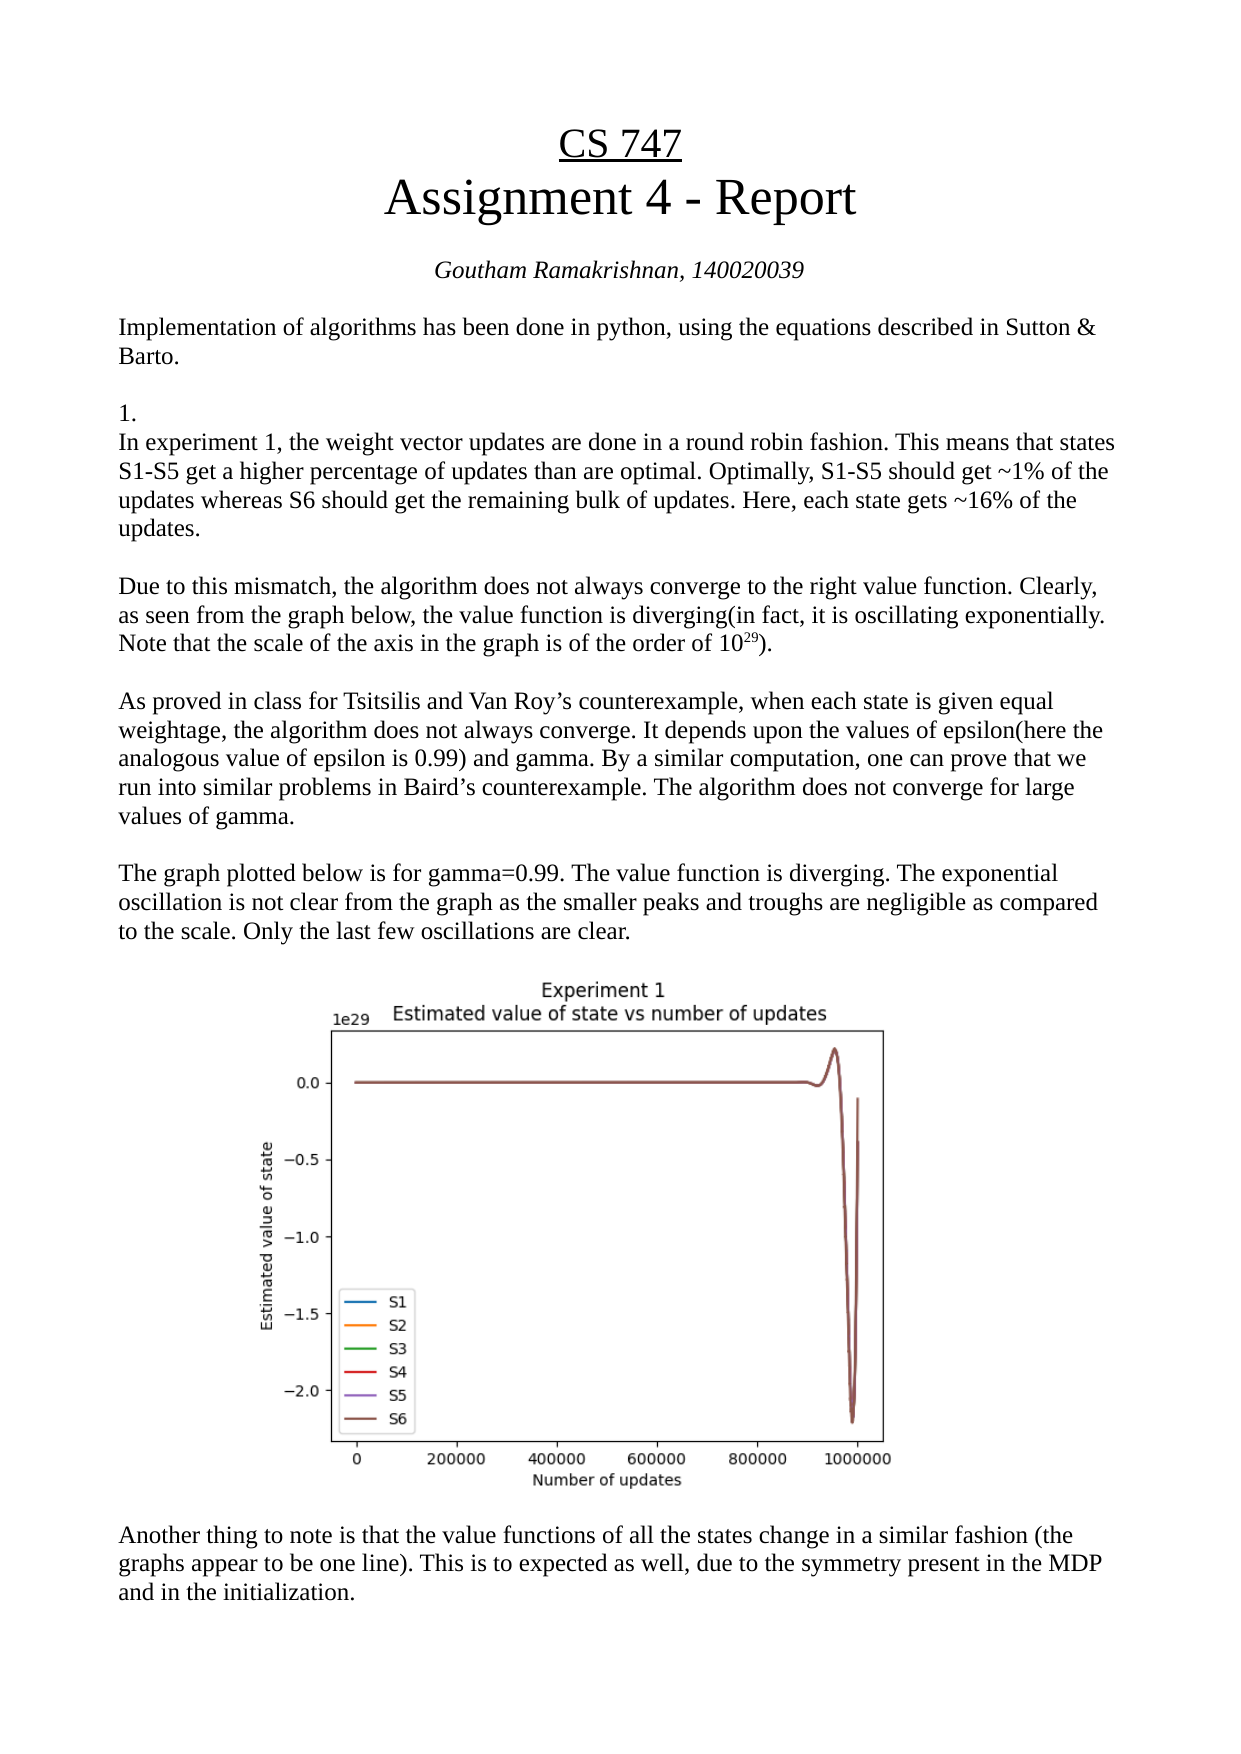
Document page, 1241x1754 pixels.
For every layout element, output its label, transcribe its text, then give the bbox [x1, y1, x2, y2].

text The graph plotted below is for gamma=0.99. The value function is diverging. The exponential oscillation is not clear from the graph as the smaller peaks and troughs are negligible as compared to the scale. Only the last few oscillations are clear. [118, 858, 1122, 945]
picture [242, 966, 953, 1500]
text As proved in class for Tsitsilis and Van Roy’s counterexample, when each state is given equal weightage, the algorithm does not always converge. It depends upon the values of epsilon(here the analogous value of epsilon is 0.99) and gamma. By a similar computation, one can prove that we run into similar problems in Baird’s counterexample. The algorithm does not converge for large values of gamma. [118, 686, 1122, 830]
text Goutham Ramakrishnan, 140020039 [118, 255, 1122, 283]
text Implementation of algorithms has been done in python, using the equations described in Sutton & Barto. [118, 312, 1122, 370]
text Assignment 4 - Report [118, 166, 1122, 226]
text Due to this mismatch, the algorithm does not always converge to the right value function. Clearly, as seen from the graph below, the value function is diverging(in fact, it is oscillating exponentially. Note that the scale of the axis in the graph is of the order of 1029). [118, 571, 1122, 657]
text CS 747 [118, 118, 1122, 166]
text 1. [118, 398, 1122, 427]
text In experiment 1, the weight vector updates are done in a round robin fashion. This means that states S1-S5 get a higher percentage of updates than are optimal. Optimally, S1-S5 should get ~1% of the updates whereas S6 should get the remaining bulk of updates. Here, each state gets ~16% of the updates. [118, 427, 1122, 542]
text Another thing to note is that the value functions of all the states change in a similar fashion (the graphs appear to be one line). This is to expected as well, due to the symmetry present in the MDP and in the initialization. [118, 1520, 1122, 1606]
